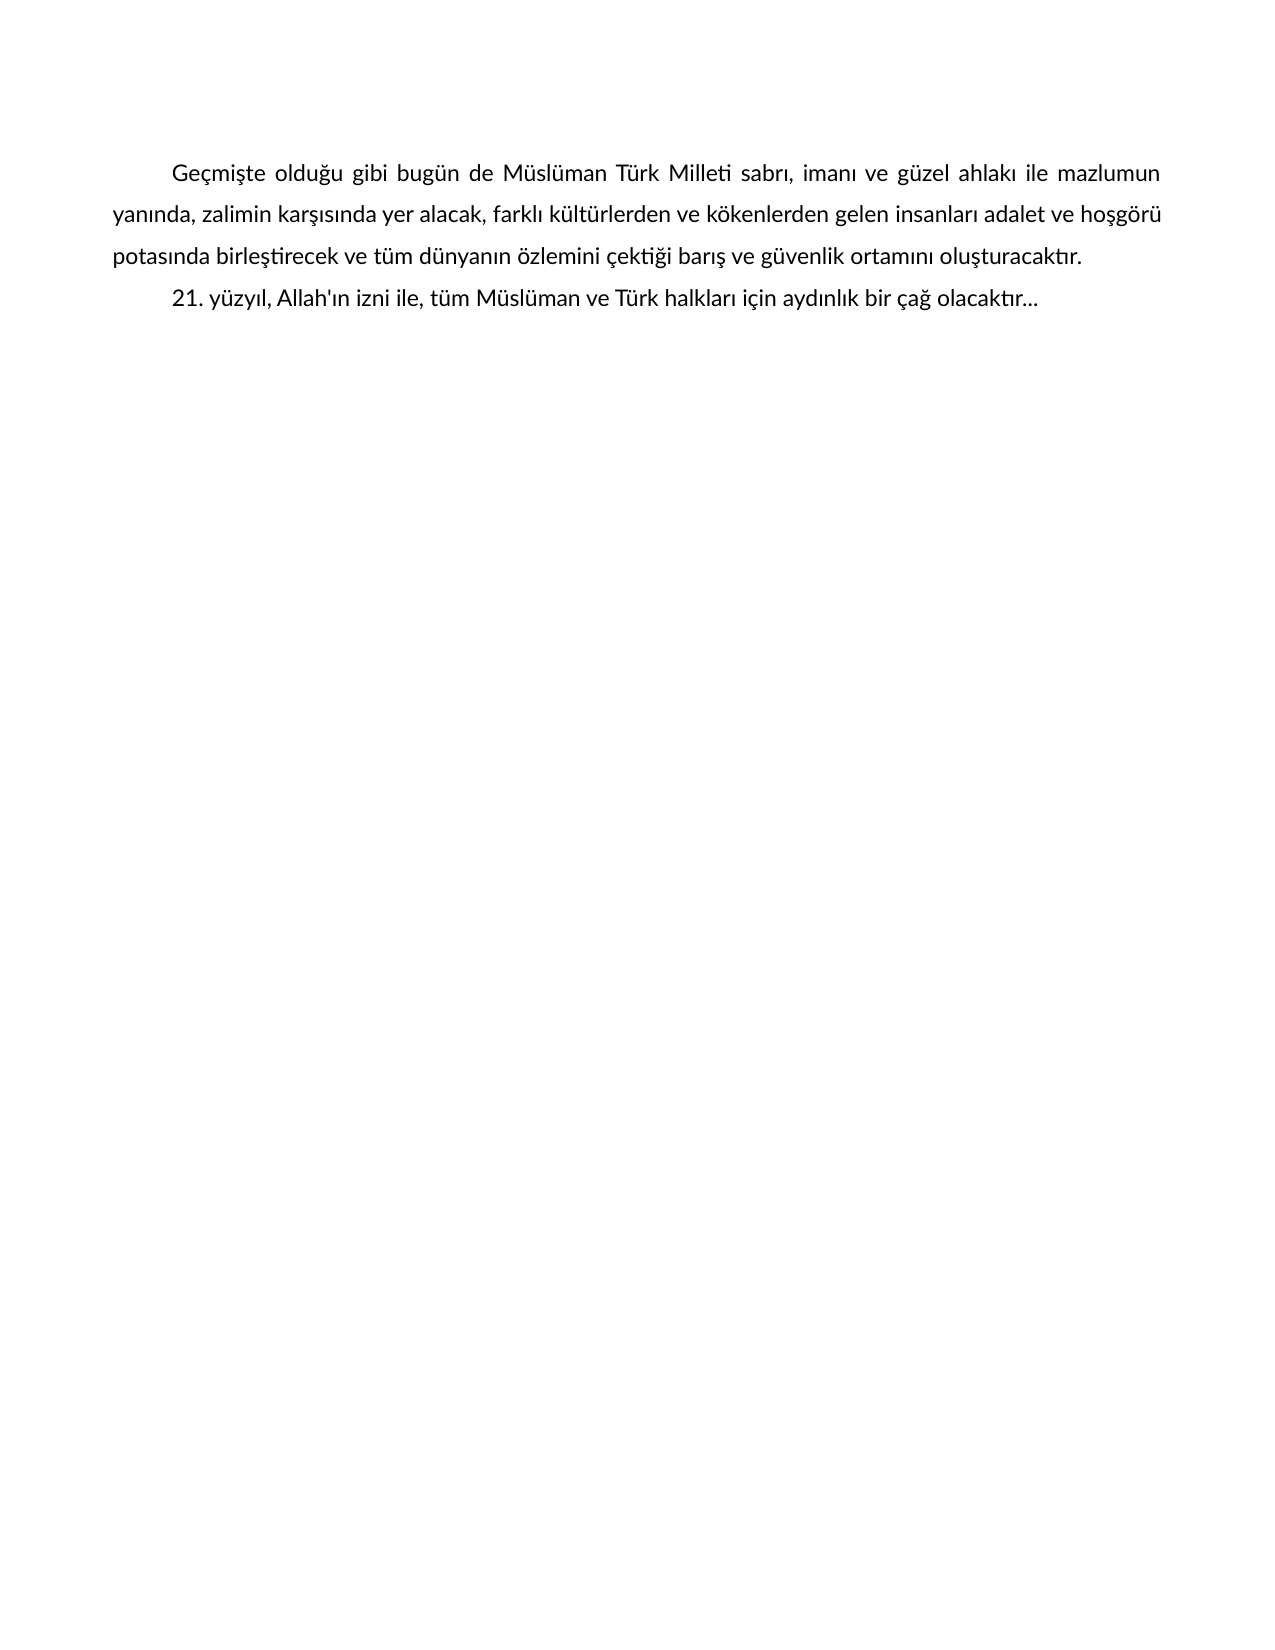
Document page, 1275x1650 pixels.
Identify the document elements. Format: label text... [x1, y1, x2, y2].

text 21. yüzyıl, Allah'ın izni ile, tüm Müslüman ve Türk halkları için aydınlık bir çağ olacaktır... [112, 273, 1162, 314]
text Geçmişte olduğu gibi bugün de Müslüman Türk Milleti sabrı, imanı ve güzel ahlakı ile mazlumun yanında, zalimin karşısında yer alacak, farklı kültürlerden ve kökenlerden gelen insanları adalet ve hoşgörü potasında birleştirecek ve tüm dünyanın özlemini çektiği barış ve güvenlik ortamını oluşturacaktır. [112, 148, 1162, 273]
